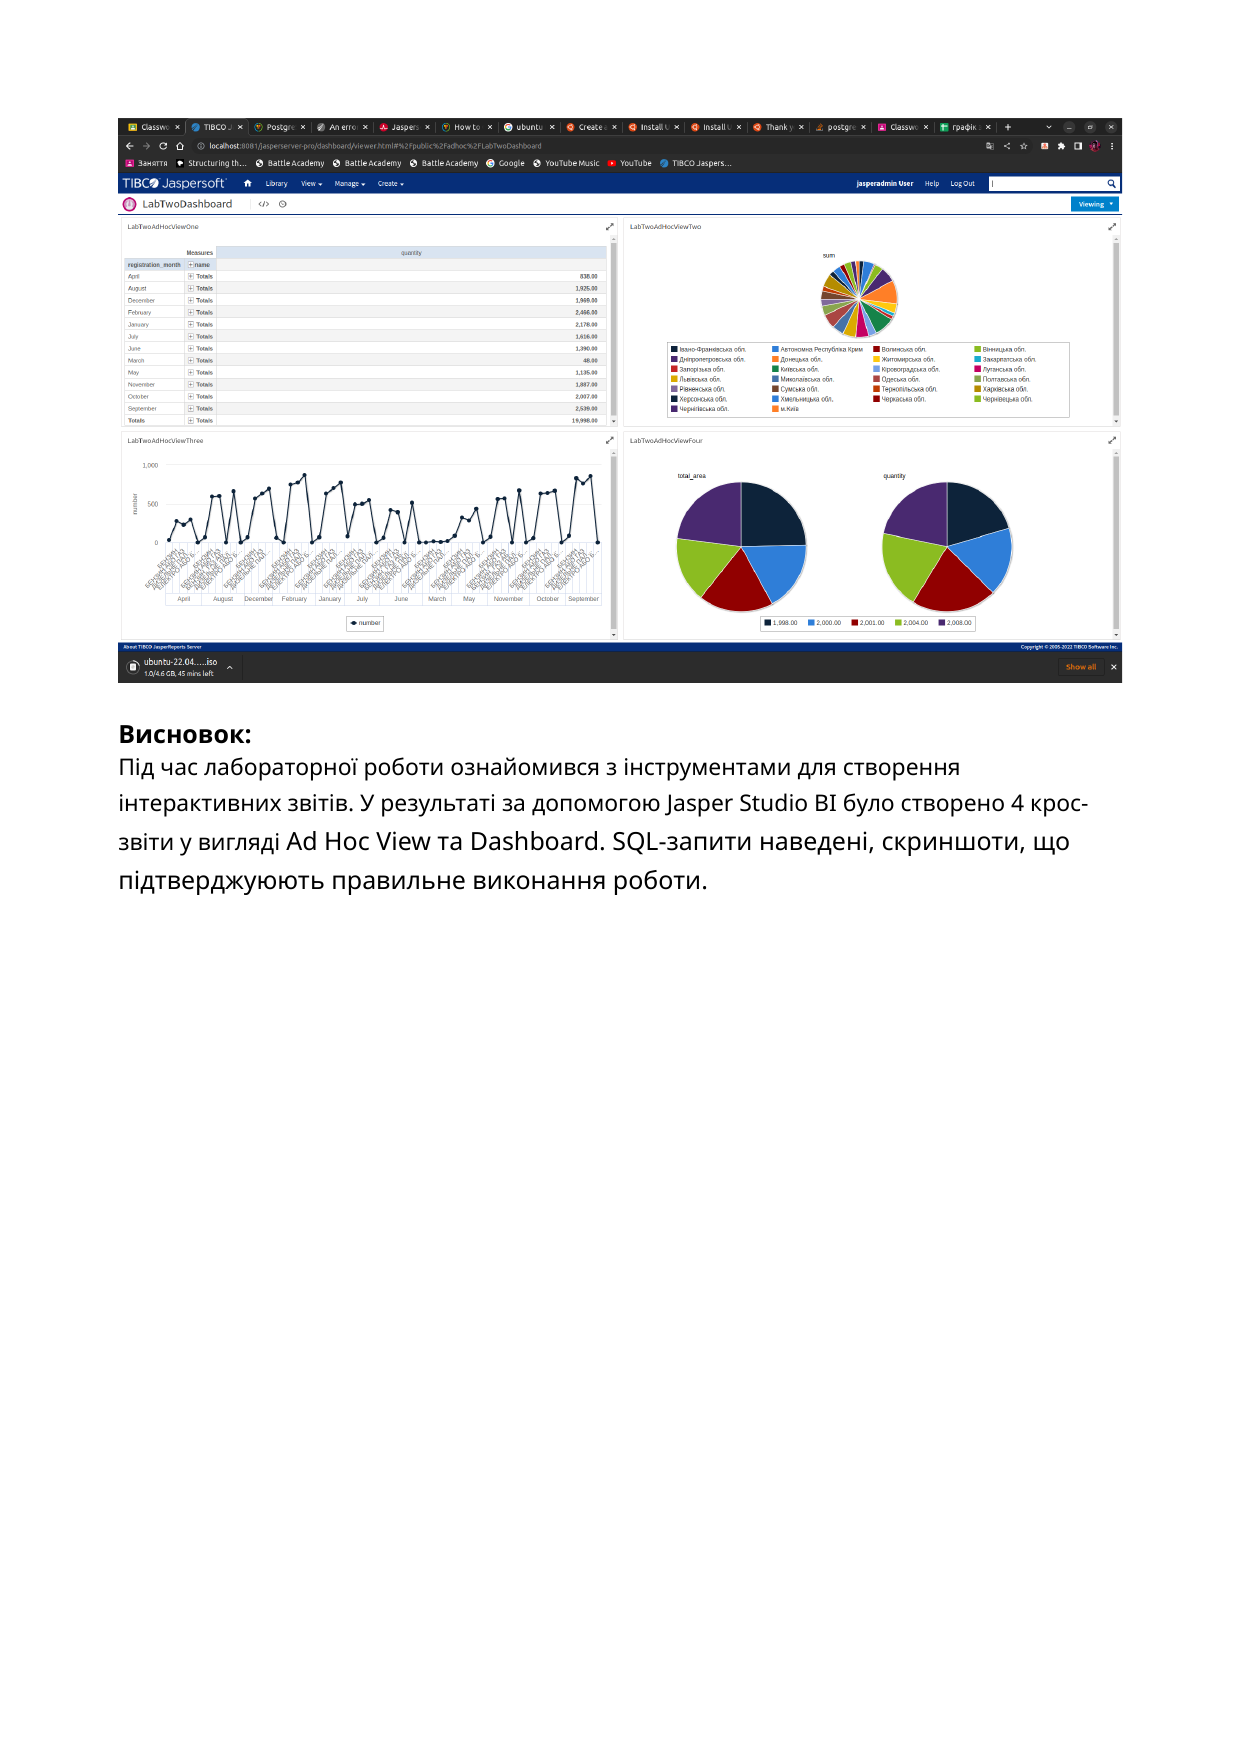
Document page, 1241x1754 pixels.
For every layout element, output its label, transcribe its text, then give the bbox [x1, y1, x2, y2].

picture [118, 118, 1123, 683]
text Висновок: [118, 717, 1122, 751]
text Під час лабораторної роботи ознайомився з інструментами для створення інтерактивних звітів. У результаті за допомогою Jasper Studio BI було створено 4 крос-звіти у вигляді Ad Hoc View та Dashboard. SQL-запити наведені, скриншоти, що підтверджуюють правильне виконання роботи. [118, 751, 1122, 896]
